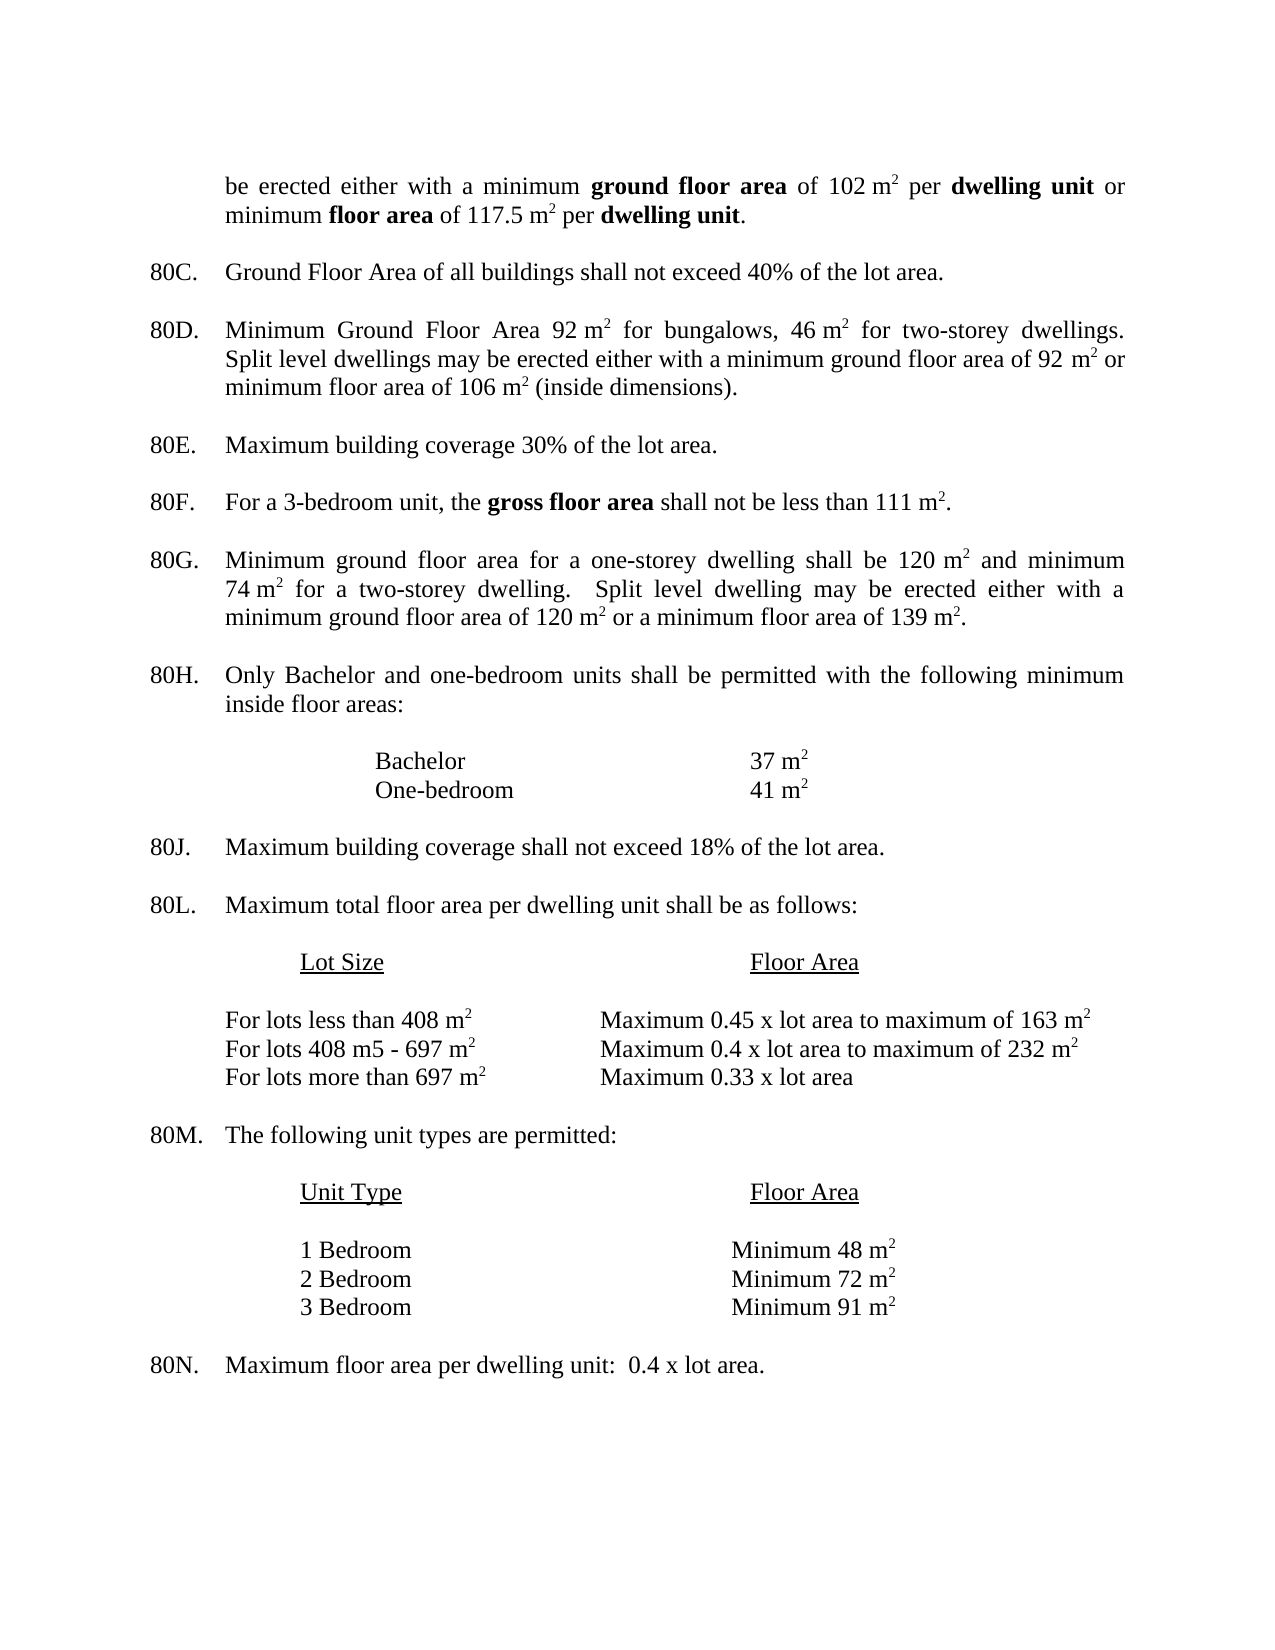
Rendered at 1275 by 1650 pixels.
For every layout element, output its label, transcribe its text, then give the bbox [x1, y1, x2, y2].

text 80D. Minimum Ground Floor Area 92 m2 for bungalows, 46 m2 for two-storey dwellings. Split level dwellings may be erected either with a minimum ground floor area of 92 m2 or minimum floor area of 106 m2 (inside dimensions). [150, 315, 1125, 401]
text For lots less than 408 m2 Maximum 0.45 x lot area to maximum of 163 m2 [150, 1005, 1125, 1034]
text 2 Bedroom Minimum 72 m2 [150, 1264, 1125, 1292]
text 80C. Ground Floor Area of all buildings shall not exceed 40% of the lot area. [150, 257, 1125, 286]
text One-bedroom 41 m2 [150, 775, 1125, 804]
text 80F. For a 3-bedroom unit, the gross floor area shall not be less than 111 m2. [150, 487, 1125, 516]
text Lot Size Floor Area [150, 947, 1125, 976]
text 80M. The following unit types are permitted: [150, 1120, 1125, 1149]
text 80E. Maximum building coverage 30% of the lot area. [150, 430, 1125, 459]
text 80G. Minimum ground floor area for a one-storey dwelling shall be 120 m2 and minimum 74 m2 for a two-storey dwelling. Split level dwelling may be erected either with a minimum ground floor area of 120 m2 or a minimum floor area of 139 m2. [150, 545, 1125, 631]
text 80H. Only Bachelor and one-bedroom units shall be permitted with the following minimum inside floor areas: [150, 660, 1125, 717]
text 1 Bedroom Minimum 48 m2 [150, 1235, 1125, 1264]
text 80J. Maximum building coverage shall not exceed 18% of the lot area. [150, 832, 1125, 861]
text For lots more than 697 m2 Maximum 0.33 x lot area [225, 1062, 1125, 1091]
text 80N. Maximum floor area per dwelling unit: 0.4 x lot area. [150, 1350, 1125, 1379]
text 3 Bedroom Minimum 91 m2 [150, 1292, 1125, 1321]
text Bachelor 37 m2 [150, 746, 1125, 775]
text be erected either with a minimum ground floor area of 102 m2 per dwelling unit or minimum floor area of 117.5 m2 per dwelling unit. [150, 171, 1125, 229]
text For lots 408 m - 697 m2 Maximum 0.4 x lot area to maximum of 232 m2 [150, 1034, 1125, 1062]
text 80L. Maximum total floor area per dwelling unit shall be as follows: [150, 890, 1125, 919]
text Unit Type Floor Area [150, 1177, 1125, 1206]
